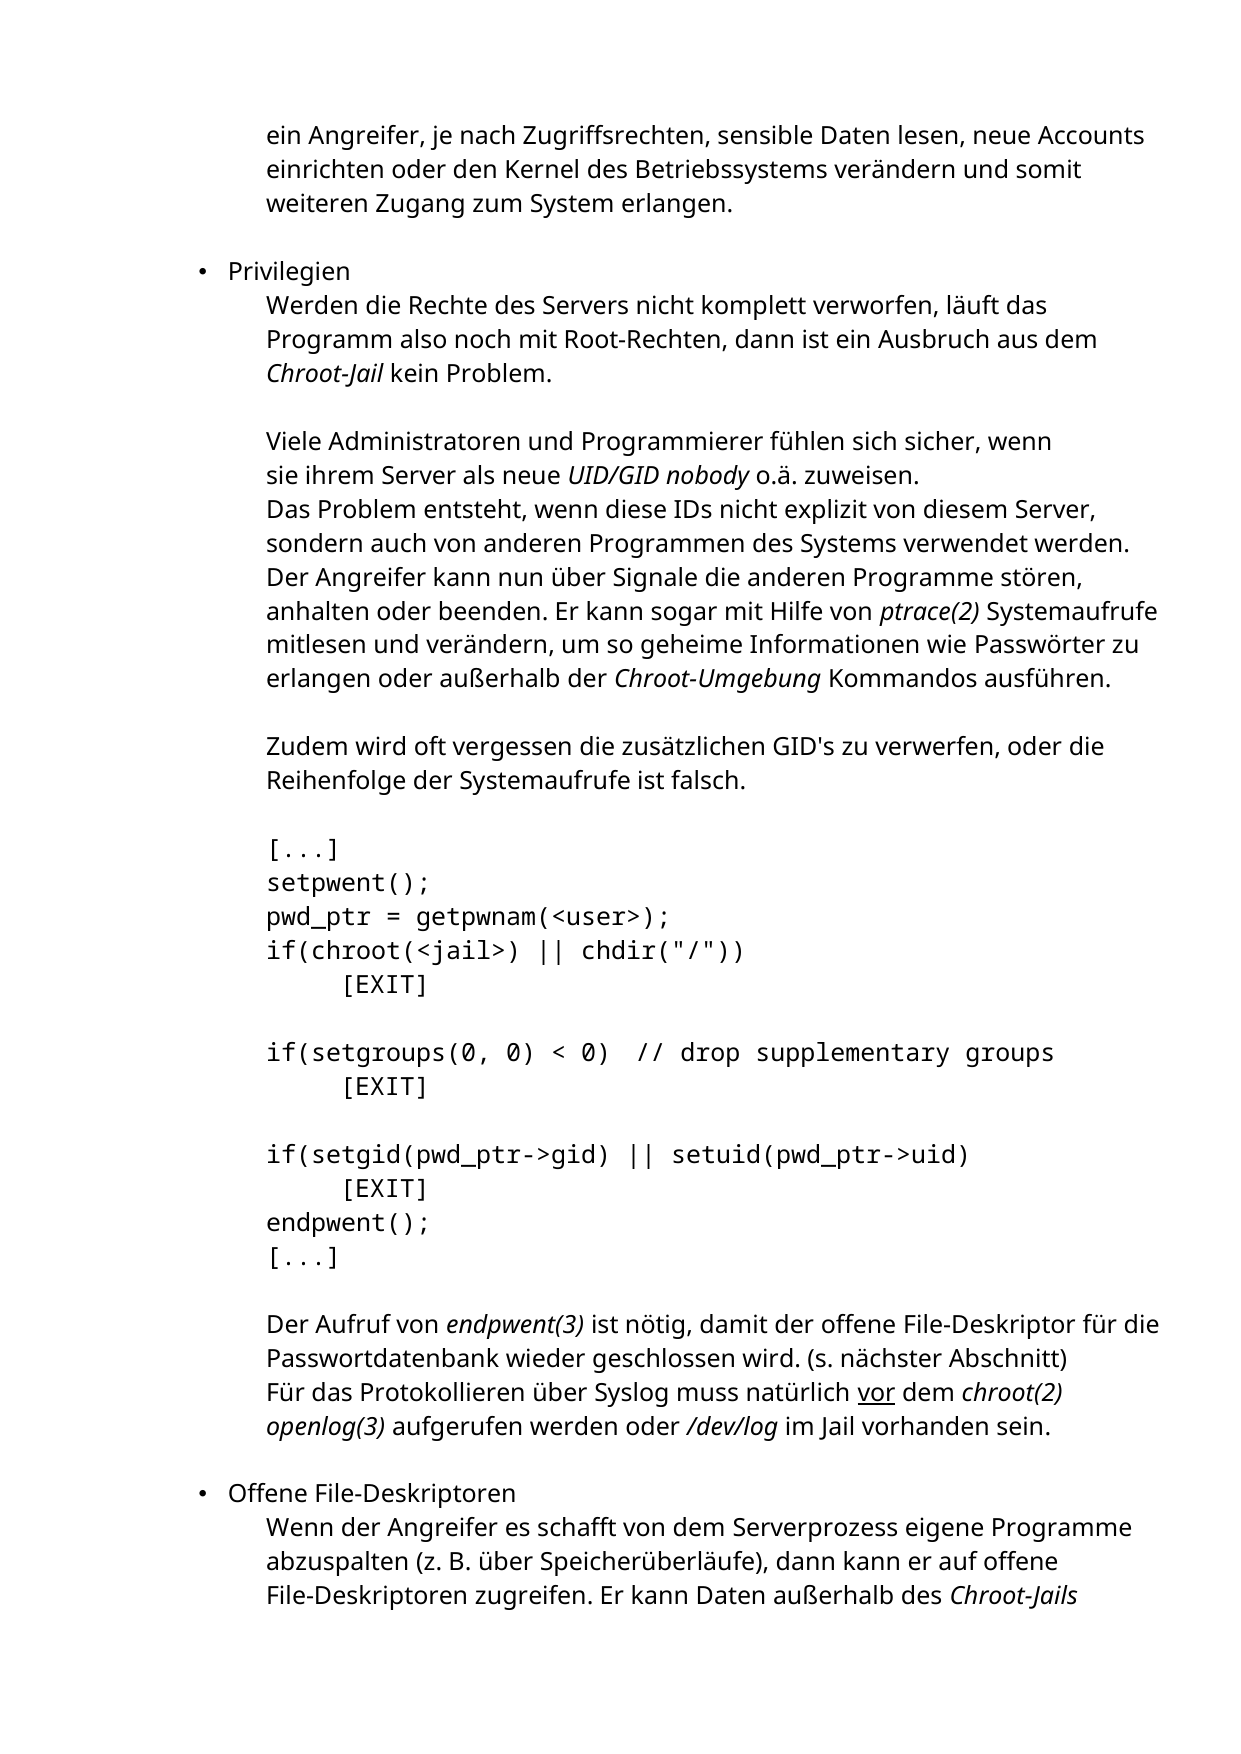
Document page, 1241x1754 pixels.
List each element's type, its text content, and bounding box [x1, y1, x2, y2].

text [EXIT] [118, 967, 1173, 1001]
text setpwent(); [118, 865, 1173, 899]
text sondern auch von anderen Programmen des Systems verwendet werden. [118, 526, 1173, 559]
text [...] [118, 1239, 1173, 1273]
text if(setgid(pwd_ptr->gid) || setuid(pwd_ptr->uid) [118, 1137, 1173, 1171]
text Das Problem entsteht, wenn diese IDs nicht explizit von diesem Server, [118, 492, 1173, 526]
text mitlesen und verändern, um so geheime Informationen wie Passwörter zu [118, 627, 1173, 661]
text anhalten oder beenden. Er kann sogar mit Hilfe von ptrace(2) Systemaufrufe [118, 593, 1173, 627]
text weiteren Zugang zum System erlangen. [118, 186, 1173, 220]
list Privilegien [198, 254, 1173, 288]
text Der Angreifer kann nun über Signale die anderen Programme stören, [118, 559, 1173, 593]
text abzuspalten (z. B. über Speicherüberläufe), dann kann er auf offene [118, 1544, 1173, 1578]
text [...] [118, 831, 1173, 865]
text Für das Protokollieren über Syslog muss natürlich vor dem chroot(2) [118, 1374, 1173, 1408]
text Programm also noch mit Root-Rechten, dann ist ein Ausbruch aus dem [118, 322, 1173, 356]
text Chroot-Jail kein Problem. [118, 356, 1173, 390]
text openlog(3) aufgerufen werden oder /dev/log im Jail vorhanden sein. [118, 1408, 1173, 1442]
text Zudem wird oft vergessen die zusätzlichen GID's zu verwerfen, oder die [118, 729, 1173, 763]
text ein Angreifer, je nach Zugriffsrechten, sensible Daten lesen, neue Accounts [118, 118, 1173, 152]
text sie ihrem Server als neue UID/GID nobody o.ä. zuweisen. [118, 458, 1173, 492]
text Wenn der Angreifer es schafft von dem Serverprozess eigene Programme [118, 1510, 1173, 1544]
list Offene File-Deskriptoren [198, 1476, 1173, 1510]
text File-Deskriptoren zugreifen. Er kann Daten außerhalb des Chroot-Jails [118, 1578, 1173, 1612]
text einrichten oder den Kernel des Betriebssystems verändern und somit [118, 152, 1173, 186]
text [EXIT] [118, 1069, 1173, 1103]
text Werden die Rechte des Servers nicht komplett verworfen, läuft das [118, 288, 1173, 322]
text if(chroot(<jail>) || chdir("/")) [118, 933, 1173, 967]
text pwd_ptr = getpwnam(<user>); [118, 899, 1173, 933]
text endpwent(); [118, 1205, 1173, 1239]
text if(setgroups(0, 0) < 0) // drop supplementary groups [118, 1035, 1173, 1069]
text [EXIT] [118, 1171, 1173, 1205]
text Reihenfolge der Systemaufrufe ist falsch. [118, 763, 1173, 797]
text Viele Administratoren und Programmierer fühlen sich sicher, wenn [118, 424, 1173, 458]
text Passwortdatenbank wieder geschlossen wird. (s. nächster Abschnitt) [118, 1341, 1173, 1374]
text erlangen oder außerhalb der Chroot-Umgebung Kommandos ausführen. [118, 661, 1173, 695]
text Der Aufruf von endpwent(3) ist nötig, damit der offene File-Deskriptor für die [118, 1307, 1173, 1341]
